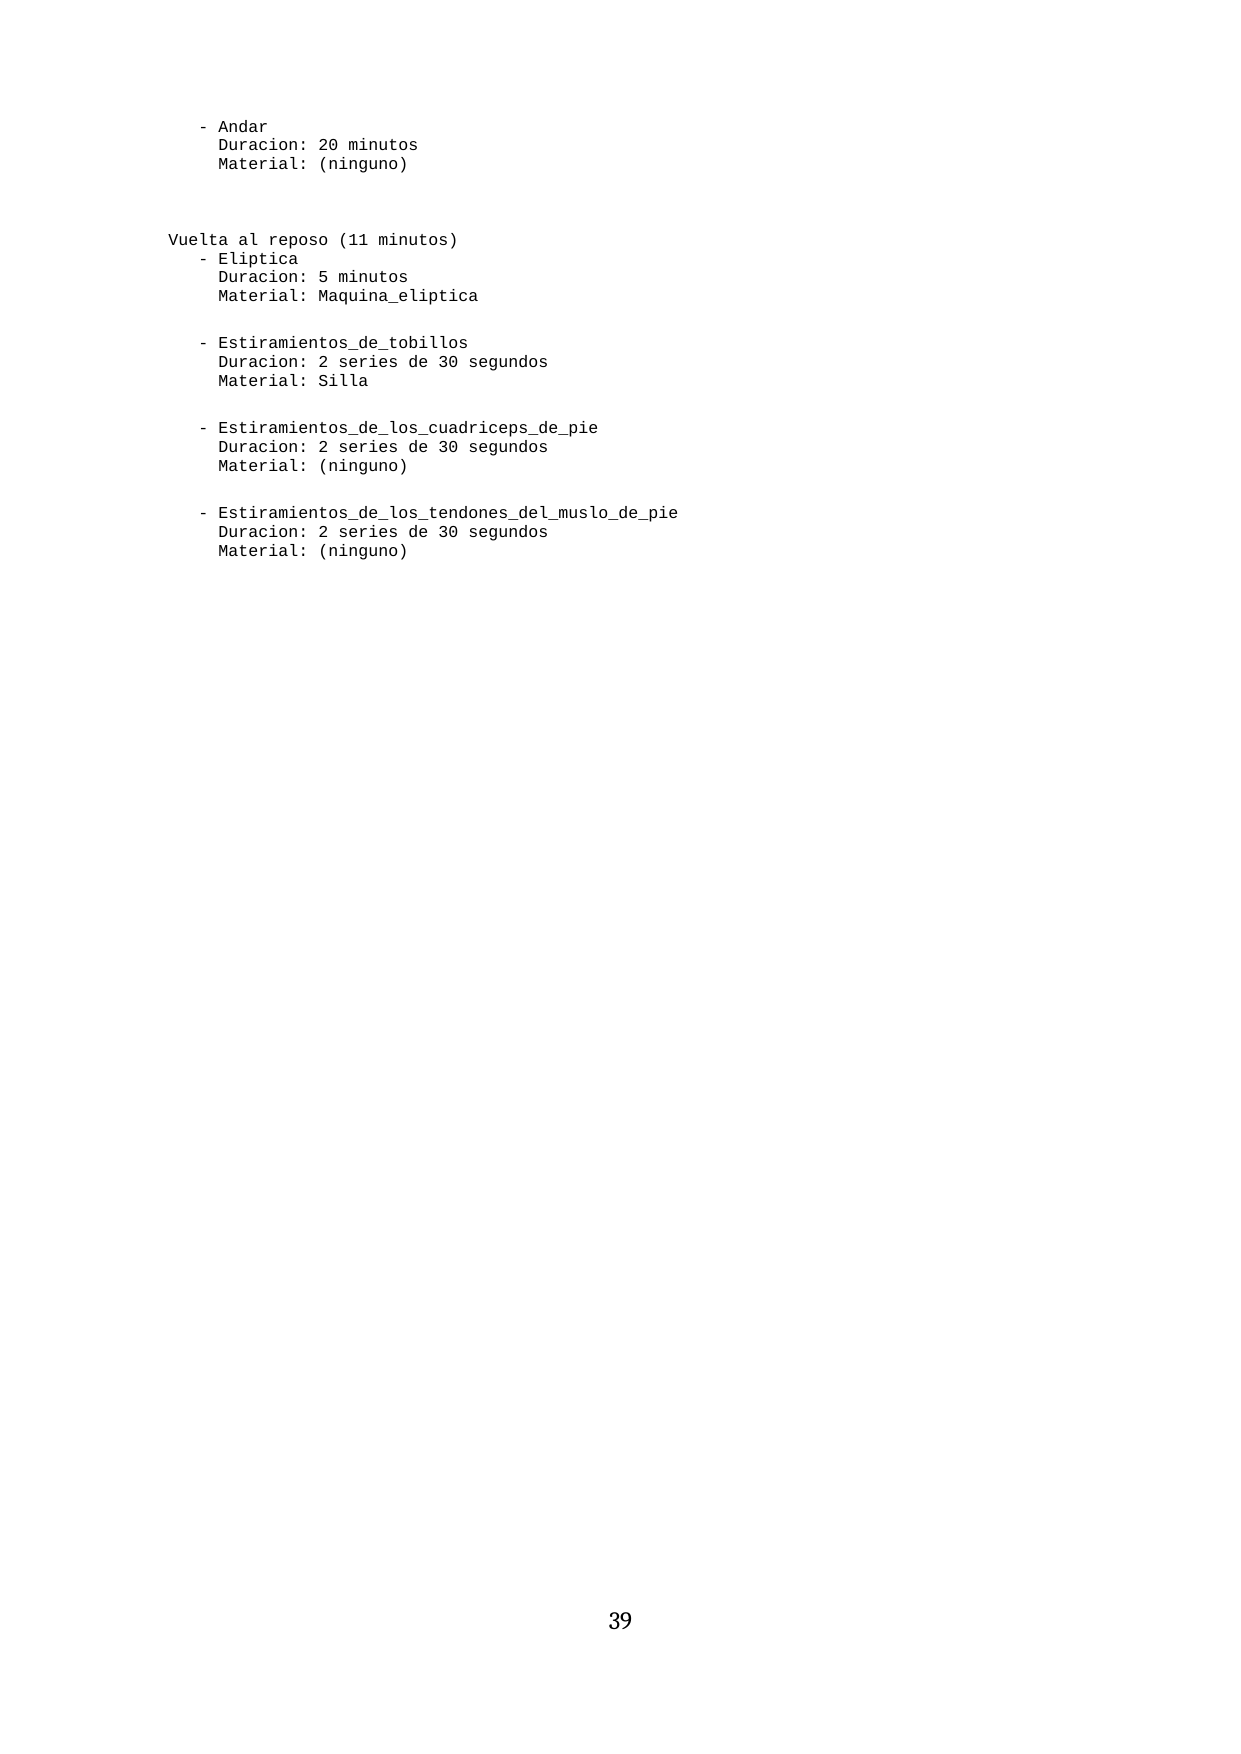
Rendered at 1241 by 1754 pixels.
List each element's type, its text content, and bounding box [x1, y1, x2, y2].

text - Eliptica [118, 250, 1122, 269]
text Material: (ninguno) [118, 458, 1122, 477]
text Duracion: 2 series de 30 segundos [118, 354, 1122, 373]
text Duracion: 2 series de 30 segundos [118, 439, 1122, 458]
text Material: Maquina_eliptica [118, 288, 1122, 307]
text Material: Silla [118, 373, 1122, 392]
text Duracion: 20 minutos [118, 137, 1122, 156]
text Vuelta al reposo (11 minutos) [118, 231, 1122, 250]
text Material: (ninguno) [118, 156, 1122, 175]
text Duracion: 5 minutos [118, 269, 1122, 288]
text Material: (ninguno) [118, 543, 1122, 561]
text - Estiramientos_de_tobillos [118, 335, 1122, 354]
text - Andar [118, 118, 1122, 137]
text Duracion: 2 series de 30 segundos [118, 524, 1122, 543]
text - Estiramientos_de_los_tendones_del_muslo_de_pie [118, 505, 1122, 524]
text - Estiramientos_de_los_cuadriceps_de_pie [118, 420, 1122, 439]
